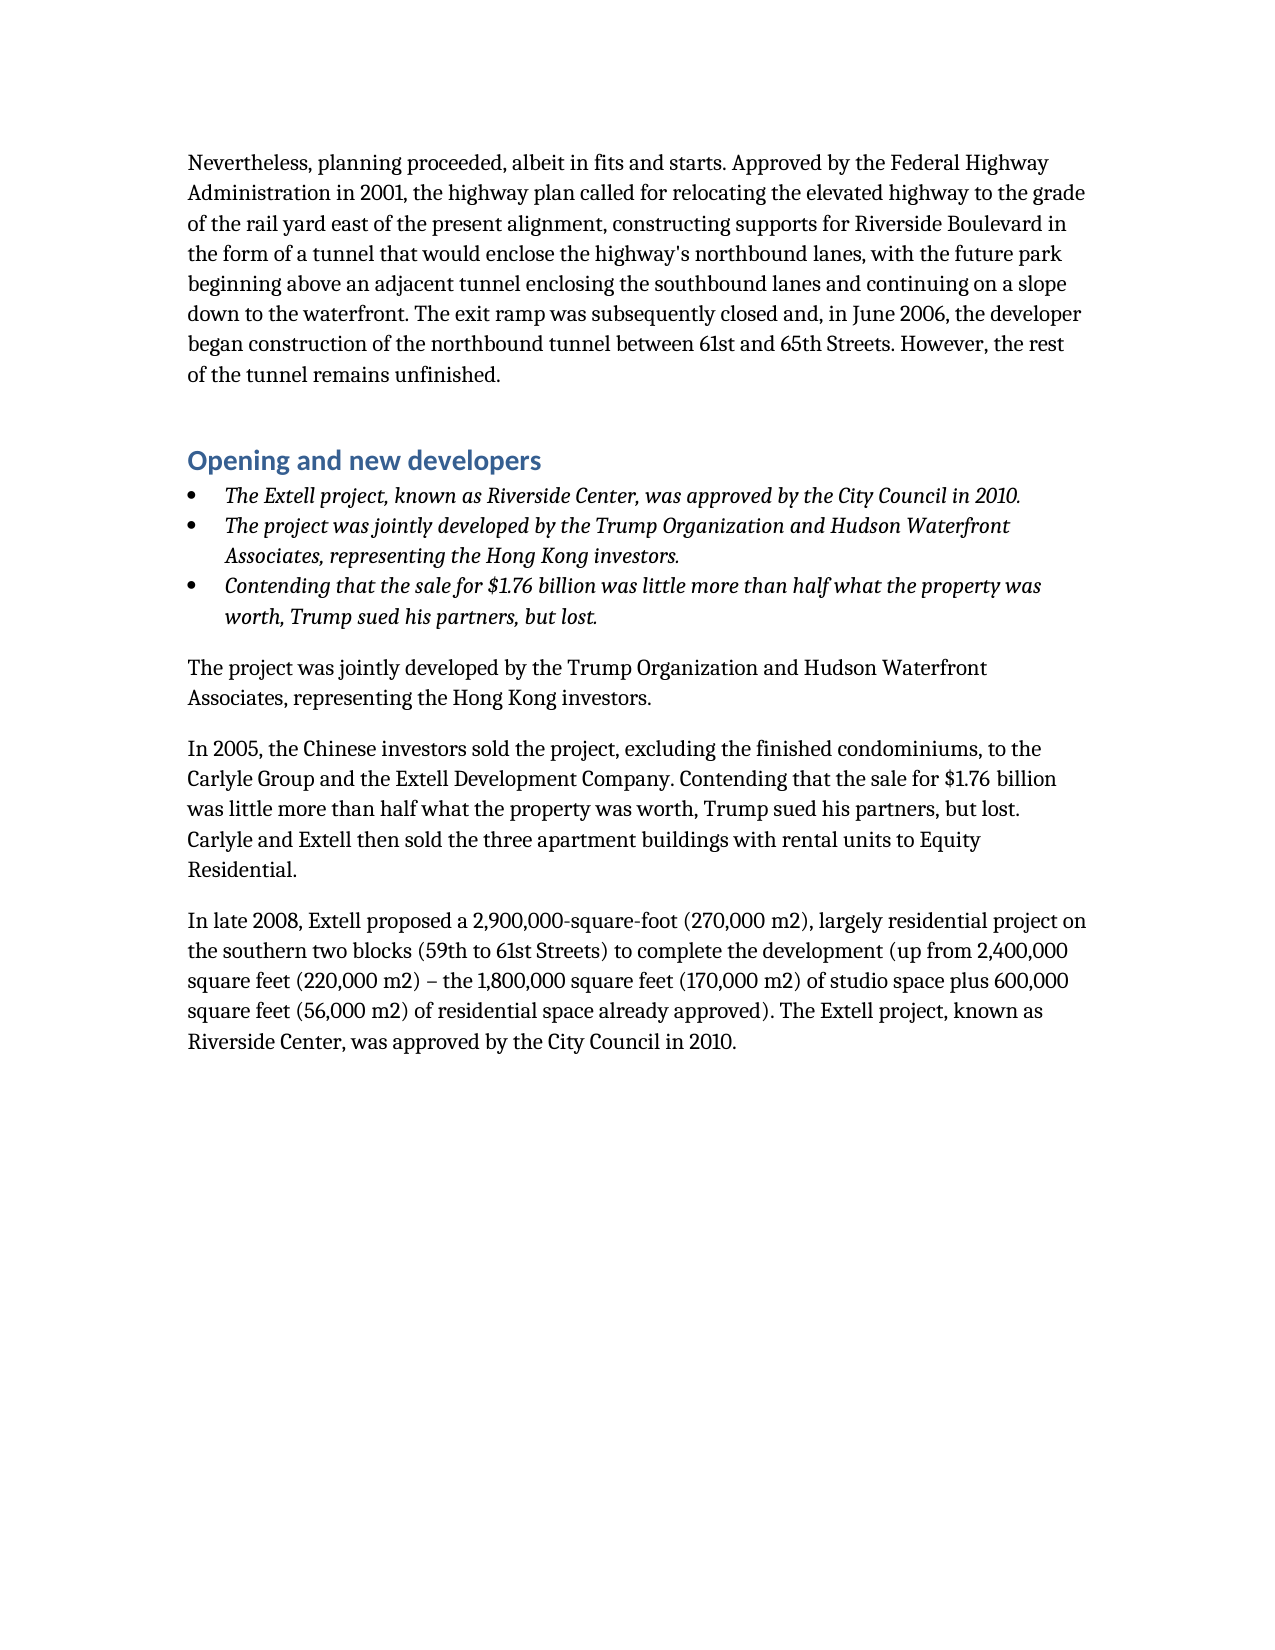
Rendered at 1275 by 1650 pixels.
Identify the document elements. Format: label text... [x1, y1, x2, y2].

subtitle Opening and new developers [187, 442, 1087, 477]
list The Extell project, known as Riverside Center, was approved by the City Council in 2010. [187, 483, 1087, 509]
text Nevertheless, planning proceeded, albeit in fits and starts. Approved by the Federal Highway Administration in 2001, the highway plan called for relocating the elevated highway to the grade of the rail yard east of the present alignment, constructing supports for Riverside Boulevard in the form of a tunnel that would enclose the highway's northbound lanes, with the future park beginning above an adjacent tunnel enclosing the southbound lanes and continuing on a slope down to the waterfront. The exit ramp was subsequently closed and, in June 2006, the developer began construction of the northbound tunnel between 61st and 65th Streets. However, the rest of the tunnel remains unfinished. [187, 150, 1087, 388]
text The project was jointly developed by the Trump Organization and Hudson Waterfront Associates, representing the Hong Kong investors. [187, 654, 1087, 711]
list Contending that the sale for $1.76 billion was little more than half what the property was worth, Trump sued his partners, but lost. [187, 573, 1087, 630]
text In late 2008, Extell proposed a 2,900,000-square-foot (270,000 m2), largely residential project on the southern two blocks (59th to 61st Streets) to complete the development (up from 2,400,000 square feet (220,000 m2) – the 1,800,000 square feet (170,000 m2) of studio space plus 600,000 square feet (56,000 m2) of residential space already approved). The Extell project, known as Riverside Center, was approved by the City Council in 2010. [187, 908, 1087, 1055]
list The project was jointly developed by the Trump Organization and Hudson Waterfront Associates, representing the Hong Kong investors. [187, 513, 1087, 569]
text In 2005, the Chinese investors sold the project, excluding the finished condominiums, to the Carlyle Group and the Extell Development Company. Contending that the sale for $1.76 billion was little more than half what the property was worth, Trump sued his partners, but lost. Carlyle and Extell then sold the three apartment buildings with rental units to Equity Residential. [187, 736, 1087, 883]
